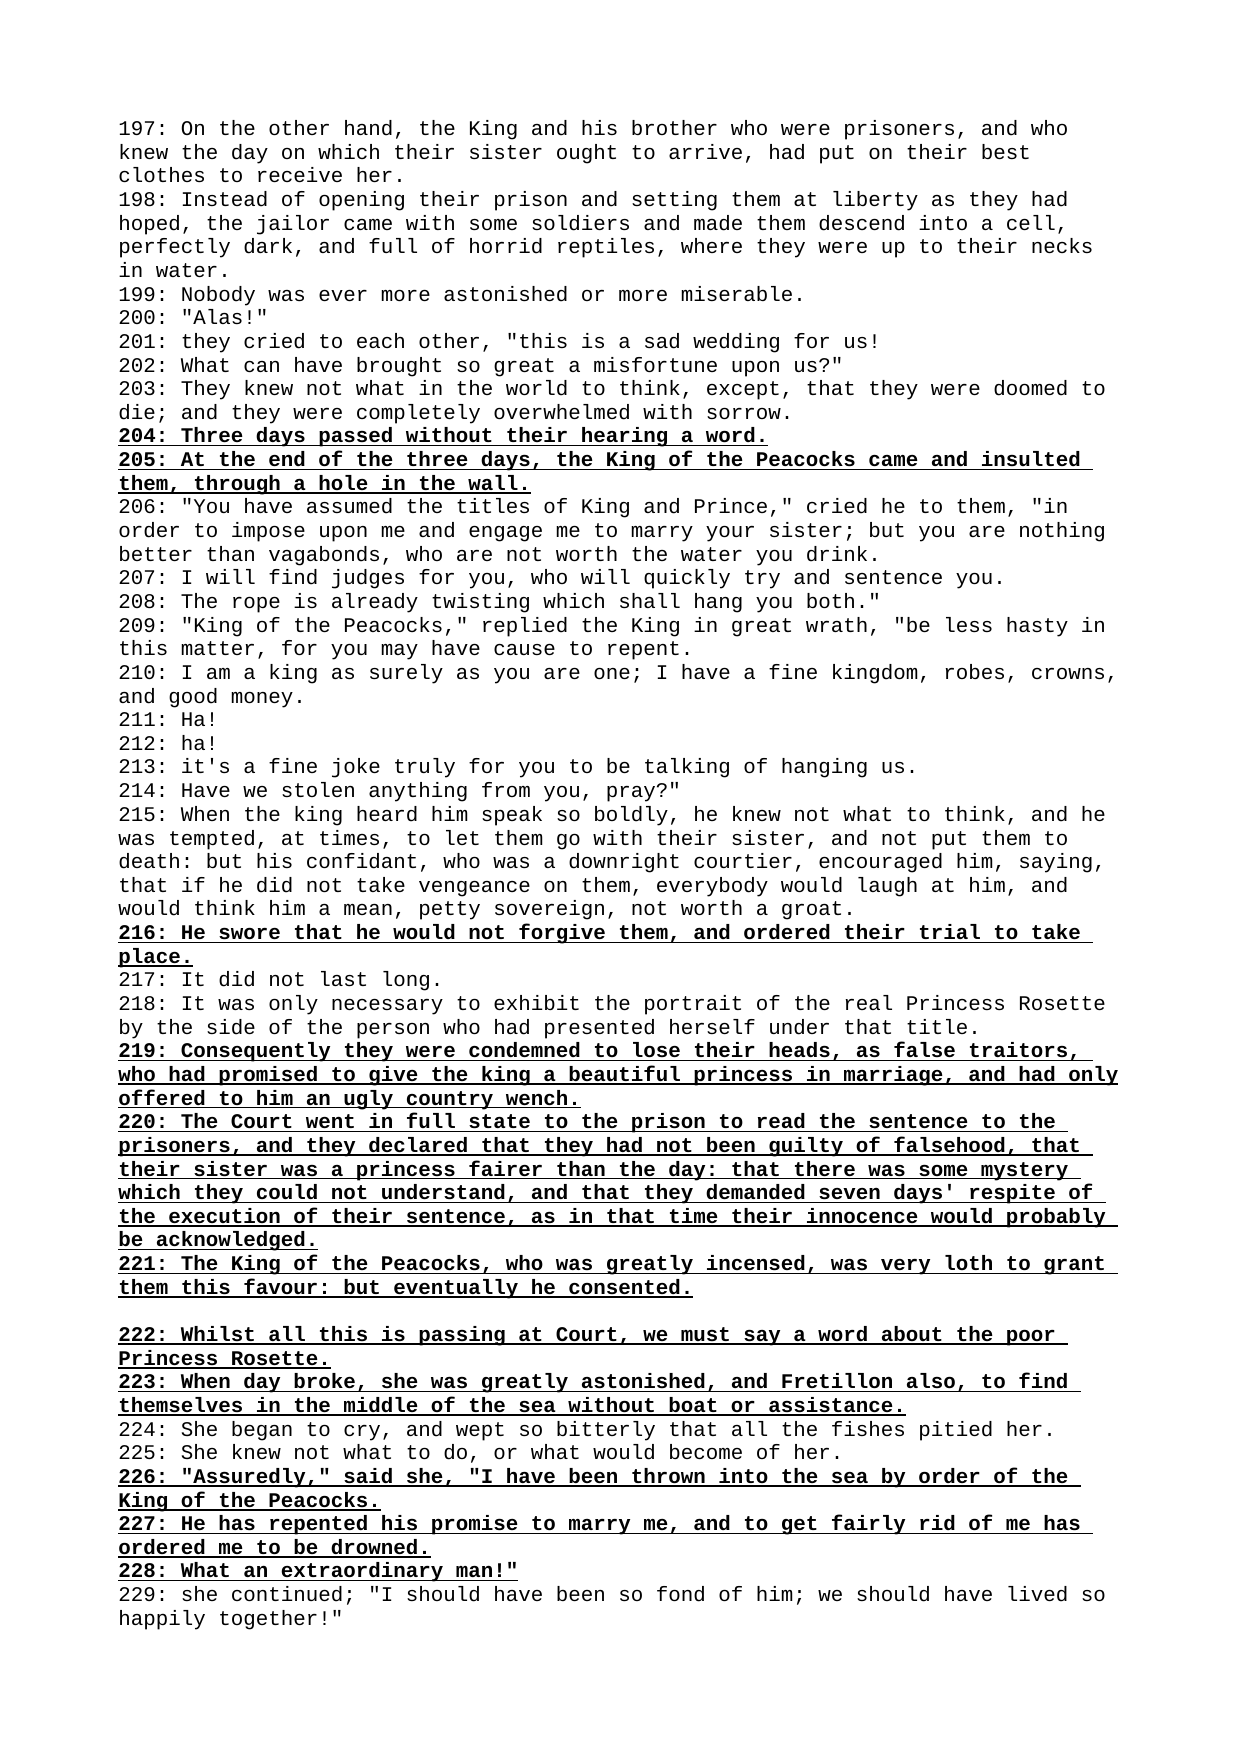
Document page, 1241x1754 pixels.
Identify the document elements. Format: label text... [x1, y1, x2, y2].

text 206: "You have assumed the titles of King and Prince," cried he to them, "in order to impose upon me and engage me to marry your sister; but you are nothing better than vagabonds, who are not worth the water you drink. [118, 496, 1122, 567]
text 219: Consequently they were condemned to lose their heads, as false traitors, who had promised to give the king a beautiful princess in marriage, and had only offered to him an ugly country wench. [118, 1040, 1122, 1111]
text 205: At the end of the three days, the King of the Peacocks came and insulted them, through a hole in the wall. [118, 449, 1122, 496]
text 209: "King of the Peacocks," replied the King in great wrath, "be less hasty in this matter, for you may have cause to repent. [118, 615, 1122, 662]
text 201: they cried to each other, "this is a sad wedding for us! [118, 331, 1122, 354]
text 224: She began to cry, and wept so bitterly that all the fishes pitied her. [118, 1419, 1122, 1442]
text 204: Three days passed without their hearing a word. [118, 426, 1122, 449]
text 222: Whilst all this is passing at Court, we must say a word about the poor Princess Rosette. [118, 1324, 1122, 1371]
text 220: The Court went in full state to the prison to read the sentence to the prisoners, and they declared that they had not been guilty of falsehood, that their sister was a princess fairer than the day: that there was some mystery which they could not understand, and that they demanded seven days' respite of the execution of their sentence, as in that time their innocence would probably be acknowledged. [118, 1111, 1122, 1253]
text 227: He has repented his promise to marry me, and to get fairly rid of me has ordered me to be drowned. [118, 1513, 1122, 1561]
text 228: What an extraordinary man!" [118, 1561, 1122, 1584]
text 198: Instead of opening their prison and setting them at liberty as they had hoped, the jailor came with some soldiers and made them descend into a cell, perfectly dark, and full of horrid reptiles, where they were up to their necks in water. [118, 189, 1122, 284]
text 202: What can have brought so great a misfortune upon us?" [118, 354, 1122, 378]
text 225: She knew not what to do, or what would become of her. [118, 1442, 1122, 1466]
text 221: The King of the Peacocks, who was greatly incensed, was very loth to grant them this favour: but eventually he consented. [118, 1253, 1122, 1300]
text 215: When the king heard him speak so boldly, he knew not what to think, and he was tempted, at times, to let them go with their sister, and not put them to death: but his confidant, who was a downright courtier, encouraged him, saying, that if he did not take vengeance on them, everybody would laugh at him, and would think him a mean, petty sovereign, not worth a groat. [118, 804, 1122, 922]
text 213: it's a fine joke truly for you to be talking of hanging us. [118, 757, 1122, 780]
text 226: "Assuredly," said she, "I have been thrown into the sea by order of the King of the Peacocks. [118, 1466, 1122, 1513]
text 223: When day broke, she was greatly astonished, and Fretillon also, to find themselves in the middle of the sea without boat or assistance. [118, 1371, 1122, 1419]
text 214: Have we stolen anything from you, pray?" [118, 780, 1122, 804]
text 212: ha! [118, 733, 1122, 757]
text 197: On the other hand, the King and his brother who were prisoners, and who knew the day on which their sister ought to arrive, had put on their best clothes to receive her. [118, 118, 1122, 189]
text 217: It did not last long. [118, 969, 1122, 993]
text 210: I am a king as surely as you are one; I have a fine kingdom, robes, crowns, and good money. [118, 662, 1122, 709]
text 218: It was only necessary to exhibit the portrait of the real Princess Rosette by the side of the person who had presented herself under that title. [118, 993, 1122, 1040]
text 211: Ha! [118, 709, 1122, 733]
text 199: Nobody was ever more astonished or more miserable. [118, 284, 1122, 307]
text 216: He swore that he would not forgive them, and ordered their trial to take place. [118, 922, 1122, 969]
text 208: The rope is already twisting which shall hang you both." [118, 591, 1122, 615]
text 203: They knew not what in the world to think, except, that they were doomed to die; and they were completely overwhelmed with sorrow. [118, 378, 1122, 426]
text 200: "Alas!" [118, 307, 1122, 331]
text 229: she continued; "I should have been so fond of him; we should have lived so happily together!" [118, 1584, 1122, 1631]
text 207: I will find judges for you, who will quickly try and sentence you. [118, 567, 1122, 591]
